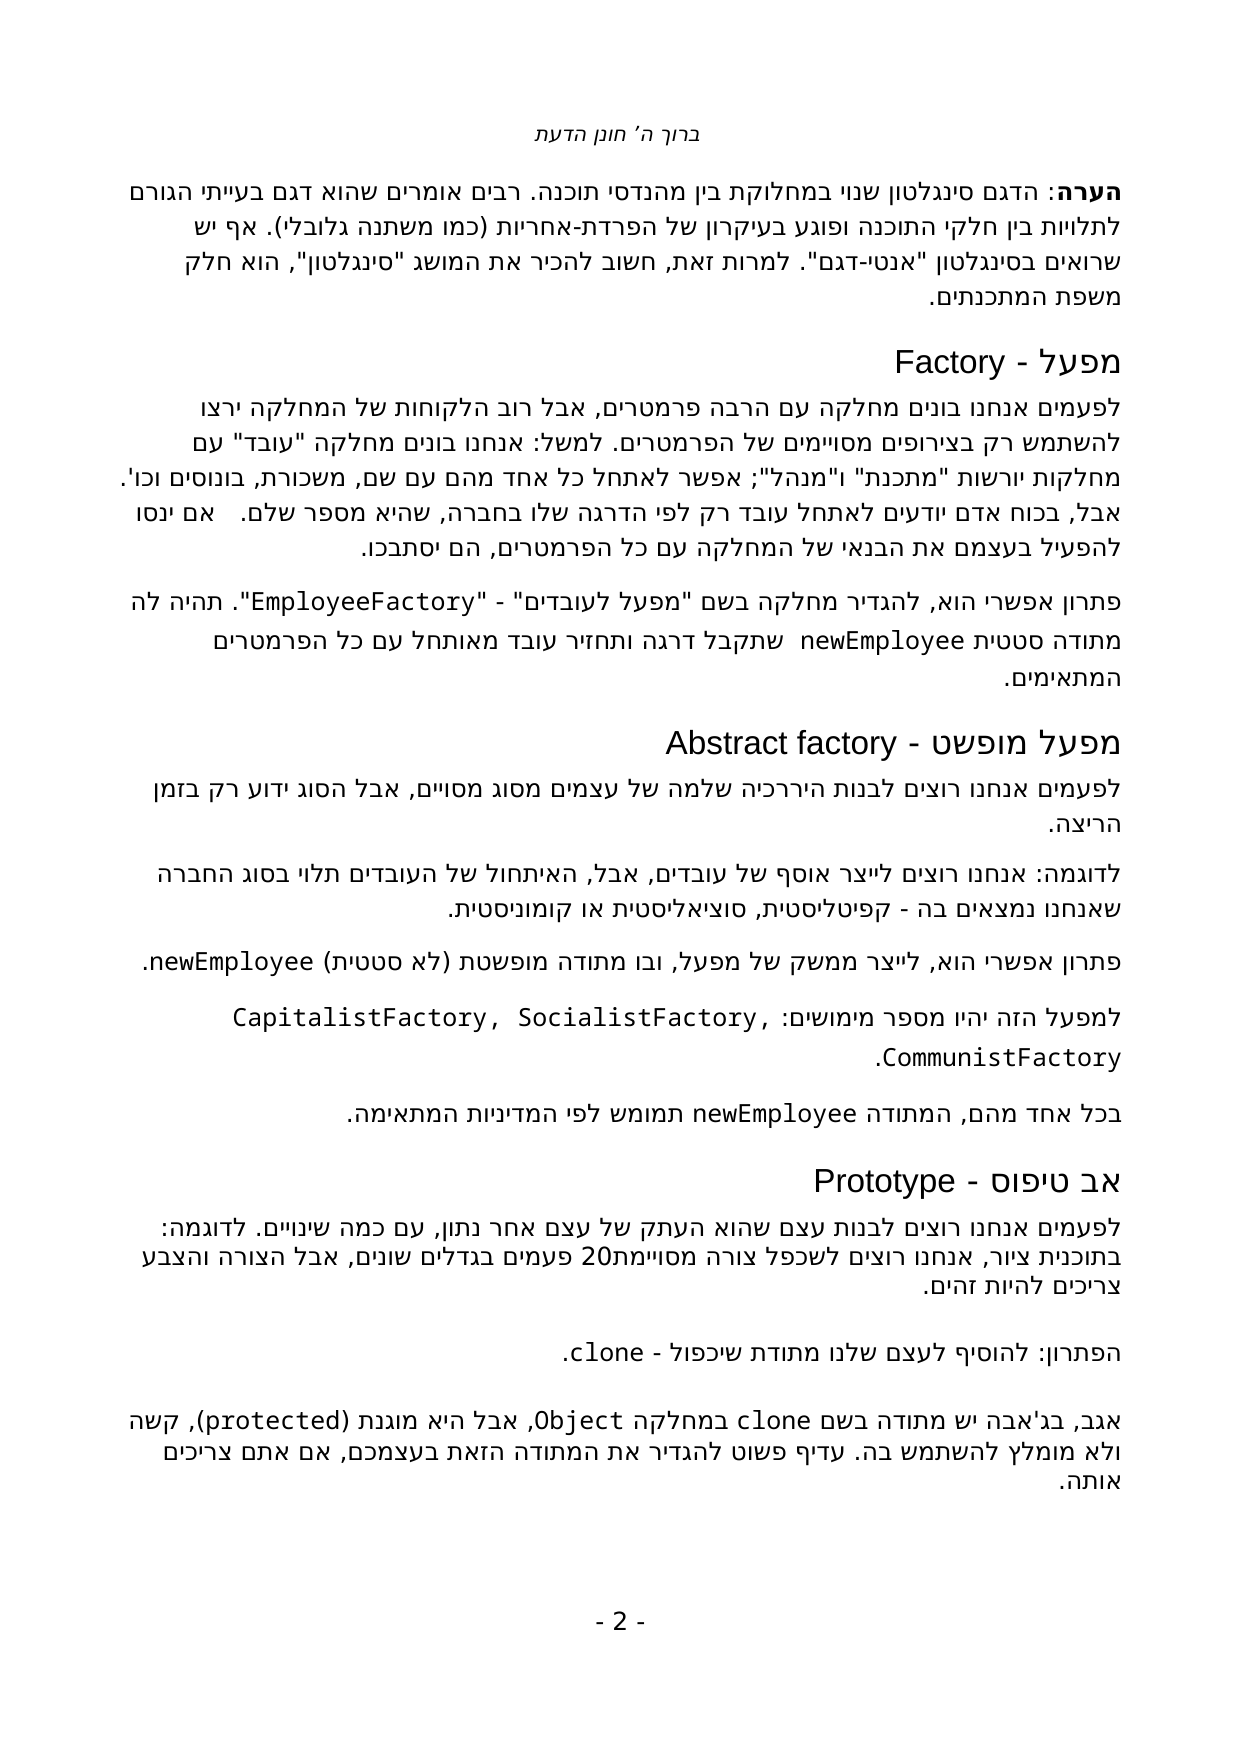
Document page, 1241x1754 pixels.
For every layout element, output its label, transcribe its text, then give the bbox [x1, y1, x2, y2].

text הפתרון: להוסיף לעצם שלנו מתודת שיכפול - clone. [118, 1335, 1122, 1369]
subtitle מפעל - Factory [118, 342, 1122, 381]
text לדוגמה: אנחנו רוצים לייצר אוסף של עובדים, אבל, האיתחול של העובדים תלוי בסוג החברה שאנחנו נמצאים בה - קפיטליסטית, סוציאליסטית או קומוניסטית. [118, 859, 1122, 923]
text אגב, בג'אבה יש מתודה בשם clone במחלקה Object, אבל היא מוגנת (protected), קשה ולא מומלץ להשתמש בה. עדיף פשוט להגדיר את המתודה הזאת בעצמכם, אם אתם צריכים אותה. [118, 1403, 1122, 1495]
text פתרון אפשרי הוא, להגדיר מחלקה בשם "מפעל לעובדים" - "EmployeeFactory". תהיה לה מתודה סטטית newEmployee שתקבל דרגה ותחזיר עובד מאותחל עם כל הפרמטרים המתאימים. [118, 583, 1122, 692]
text למפעל הזה יהיו מספר מימושים: CapitalistFactory, SocialistFactory, CommunistFactory. [118, 999, 1122, 1074]
text לפעמים אנחנו בונים מחלקה עם הרבה פרמטרים, אבל רוב הלקוחות של המחלקה ירצו להשתמש רק בצירופים מסויימים של הפרמטרים. למשל: אנחנו בונים מחלקה "עובד" עם מחלקות יורשות "מתכנת" ו"מנהל"; אפשר לאתחל כל אחד מהם עם שם, משכורת, בונוסים וכו'. אבל, בכוח אדם יודעים לאתחל עובד רק לפי הדרגה שלו בחברה, שהיא מספר שלם. אם ינסו להפעיל בעצמם את הבנאי של המחלקה עם כל הפרמטרים, הם יסתבכו. [118, 393, 1122, 563]
text בכל אחד מהם, המתודה newEmployee תמומש לפי המדיניות המתאימה. [118, 1096, 1122, 1129]
text פתרון אפשרי הוא, לייצר ממשק של מפעל, ובו מתודה מופשטת (לא סטטית) newEmployee. [118, 944, 1122, 978]
text הערה: הדגם סינגלטון שנוי במחלוקת בין מהנדסי תוכנה. רבים אומרים שהוא דגם בעייתי הגורם לתלויות בין חלקי התוכנה ופוגע בעיקרון של הפרדת-אחריות (כמו משתנה גלובלי). אף יש שרואים בסינגלטון "אנטי-דגם". למרות זאת, חשוב להכיר את המושג "סינגלטון", הוא חלק משפת המתכנתים. [118, 177, 1122, 311]
subtitle אב טיפוס - Prototype [118, 1161, 1122, 1201]
text לפעמים אנחנו רוצים לבנות עצם שהוא העתק של עצם אחר נתון, עם כמה שינויים. לדוגמה: בתוכנית ציור, אנחנו רוצים לשכפל צורה מסויימת20 פעמים בגדלים שונים, אבל הצורה והצבע צריכים להיות זהים. [118, 1213, 1122, 1301]
text לפעמים אנחנו רוצים לבנות היררכיה שלמה של עצמים מסוג מסויים, אבל הסוג ידוע רק בזמן הריצה. [118, 775, 1122, 839]
subtitle מפעל מופשט - Abstract factory [118, 723, 1122, 762]
